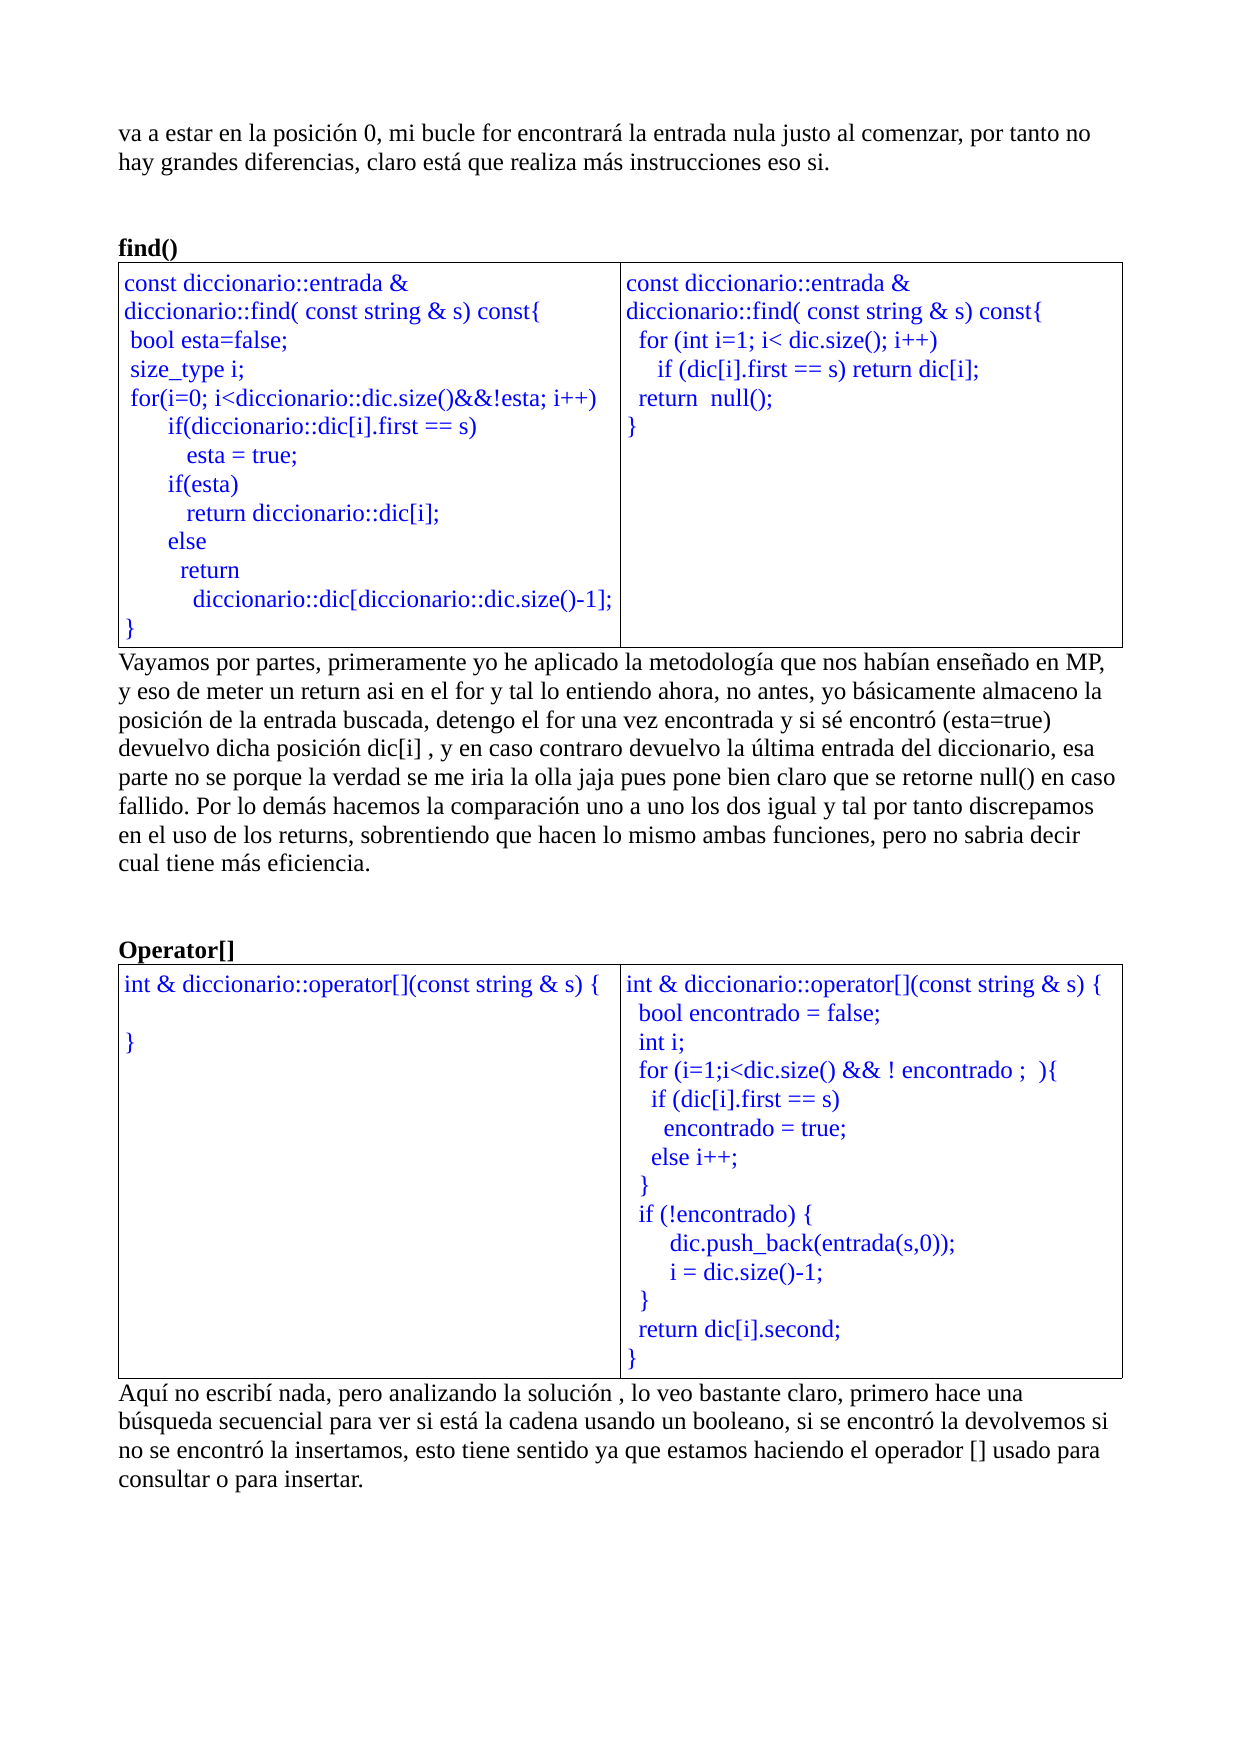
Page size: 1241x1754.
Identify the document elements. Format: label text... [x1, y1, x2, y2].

text Vayamos por partes, primeramente yo he aplicado la metodología que nos habían enseñado en MP, y eso de meter un return asi en el for y tal lo entiendo ahora, no antes, yo básicamente almaceno la posición de la entrada buscada, detengo el for una vez encontrada y si sé encontró (esta=true) devuelvo dicha posición dic[i] , y en caso contraro devuelvo la última entrada del diccionario, esa parte no se porque la verdad se me iria la olla jaja pues pone bien claro que se retorne null() en caso fallido. Por lo demás hacemos la comparación uno a uno los dos igual y tal por tanto discrepamos en el uso de los returns, sobrentiendo que hacen lo mismo ambas funciones, pero no sabria decir cual tiene más eficiencia. [118, 648, 1122, 877]
text va a estar en la posición 0, mi bucle for encontrará la entrada nula justo al comenzar, por tanto no hay grandes diferencias, claro está que realiza más instrucciones eso si. [118, 118, 1122, 176]
table_header const diccionario::entrada & diccionario::find( const string & s) const{ bool esta=false; size_type i; for(i=0; i<diccionario::dic.size()&&!esta; i++) if(diccionario::dic[i].first == s) esta = true; if(esta) return diccionario::dic[i]; else return diccionario::dic[diccionario::dic.size()-1]; } [119, 263, 620, 647]
table_header const diccionario::entrada & diccionario::find( const string & s) const{ for (int i=1; i< dic.size(); i++) if (dic[i].first == s) return dic[i]; return null(); } [621, 263, 1122, 647]
text find() [118, 233, 1122, 262]
table_header int & diccionario::operator[](const string & s) { } [119, 965, 620, 1378]
text Aquí no escribí nada, pero analizando la solución , lo veo bastante claro, primero hace una búsqueda secuencial para ver si está la cadena usando un booleano, si se encontró la devolvemos si no se encontró la insertamos, esto tiene sentido ya que estamos haciendo el operador [] usado para consultar o para insertar. [118, 1379, 1122, 1493]
table_header int & diccionario::operator[](const string & s) { bool encontrado = false; int i; for (i=1;i<dic.size() && ! encontrado ; ){ if (dic[i].first == s) encontrado = true; else i++; } if (!encontrado) { dic.push_back(entrada(s,0)); i = dic.size()-1; } return dic[i].second; } [621, 965, 1122, 1378]
text Operator[] [118, 935, 1122, 963]
